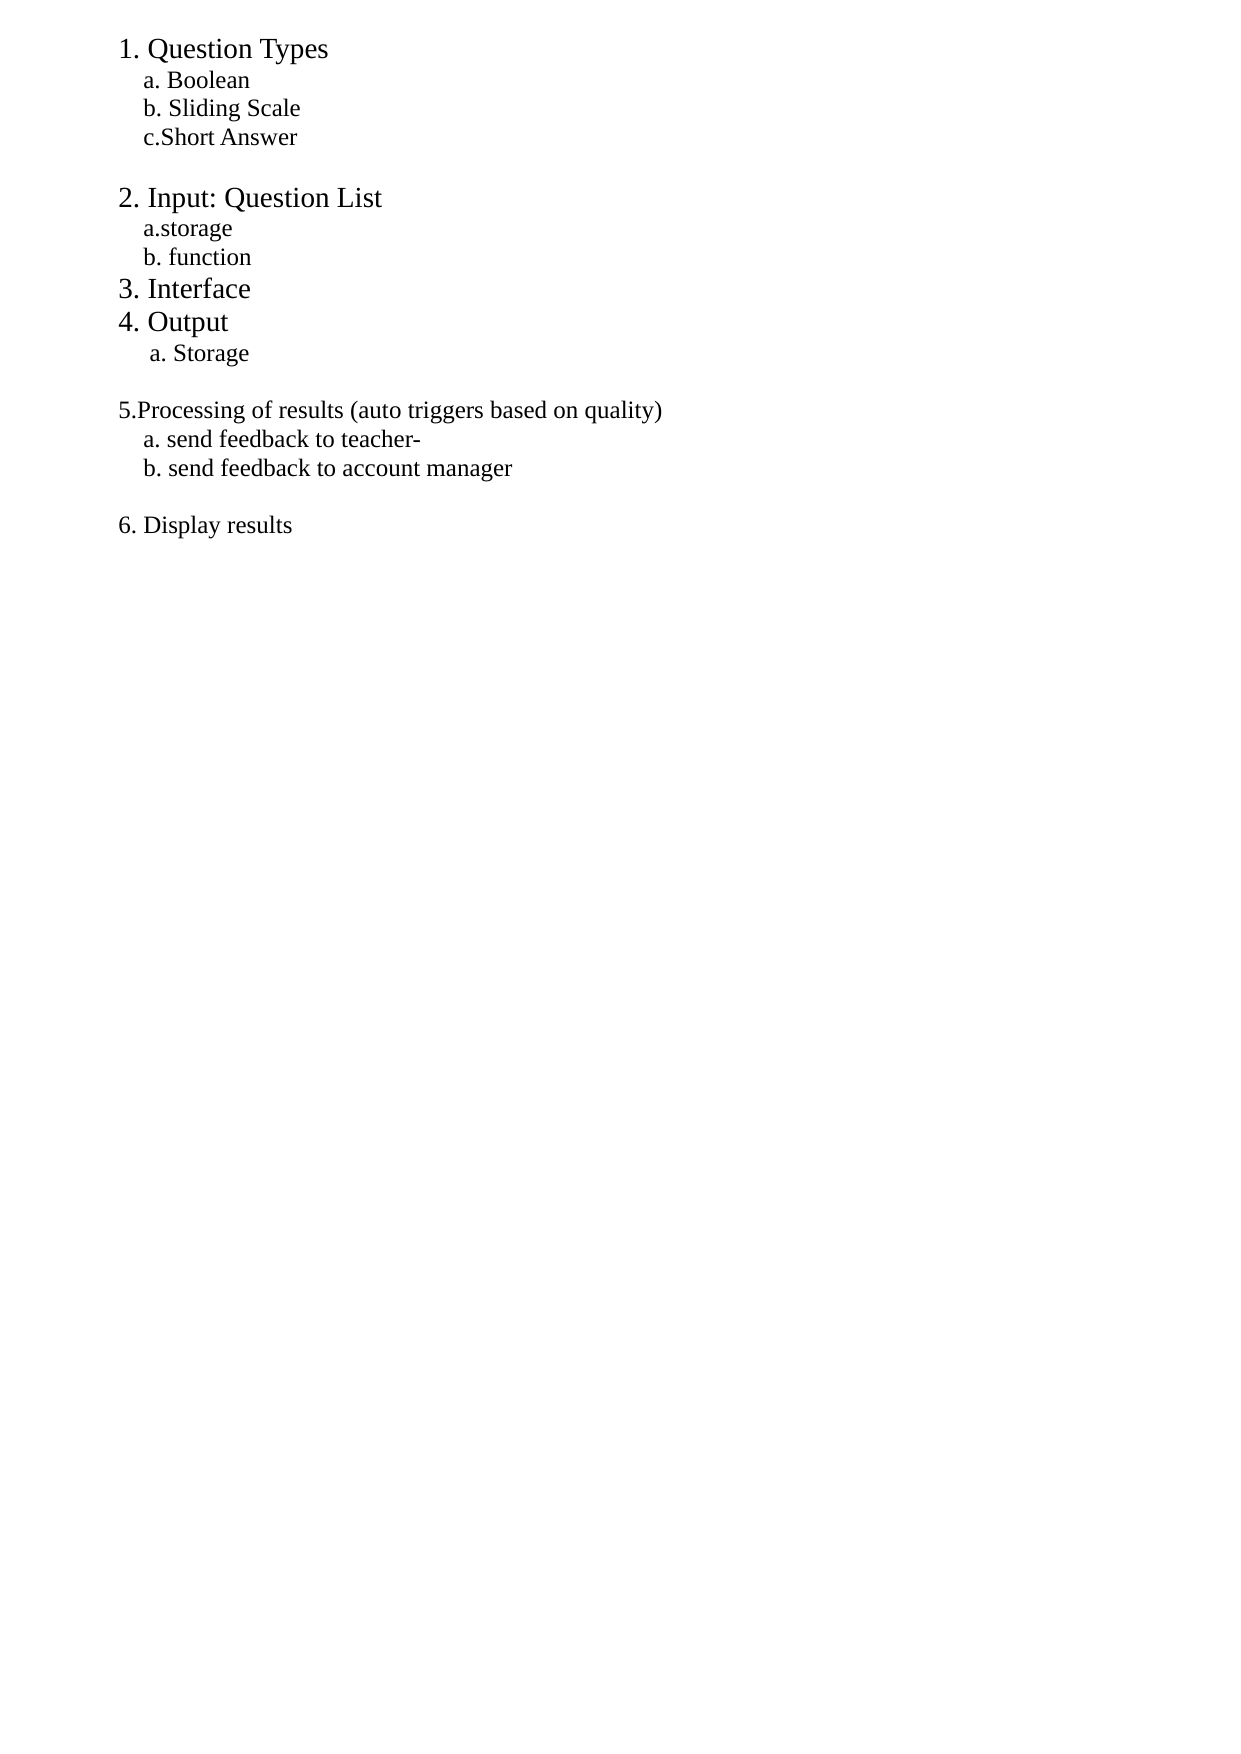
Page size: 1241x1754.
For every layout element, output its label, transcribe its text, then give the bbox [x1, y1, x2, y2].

text a. Storage [118, 338, 1122, 367]
text 6. Display results [118, 510, 1122, 539]
text 4. Output [118, 304, 1122, 338]
text c.Short Answer [118, 122, 1122, 151]
text a. send feedback to teacher- [118, 424, 1122, 453]
text 2. Input: Question List [118, 180, 1122, 213]
text b. send feedback to account manager [118, 453, 1122, 482]
text a.storage [118, 213, 1122, 242]
text 1. Question Types [118, 31, 1122, 65]
text 5.Processing of results (auto triggers based on quality) [118, 395, 1122, 424]
text 3. Interface [118, 271, 1122, 304]
text a. Boolean [118, 65, 1122, 93]
text b. function [118, 242, 1122, 271]
text b. Sliding Scale [118, 93, 1122, 122]
